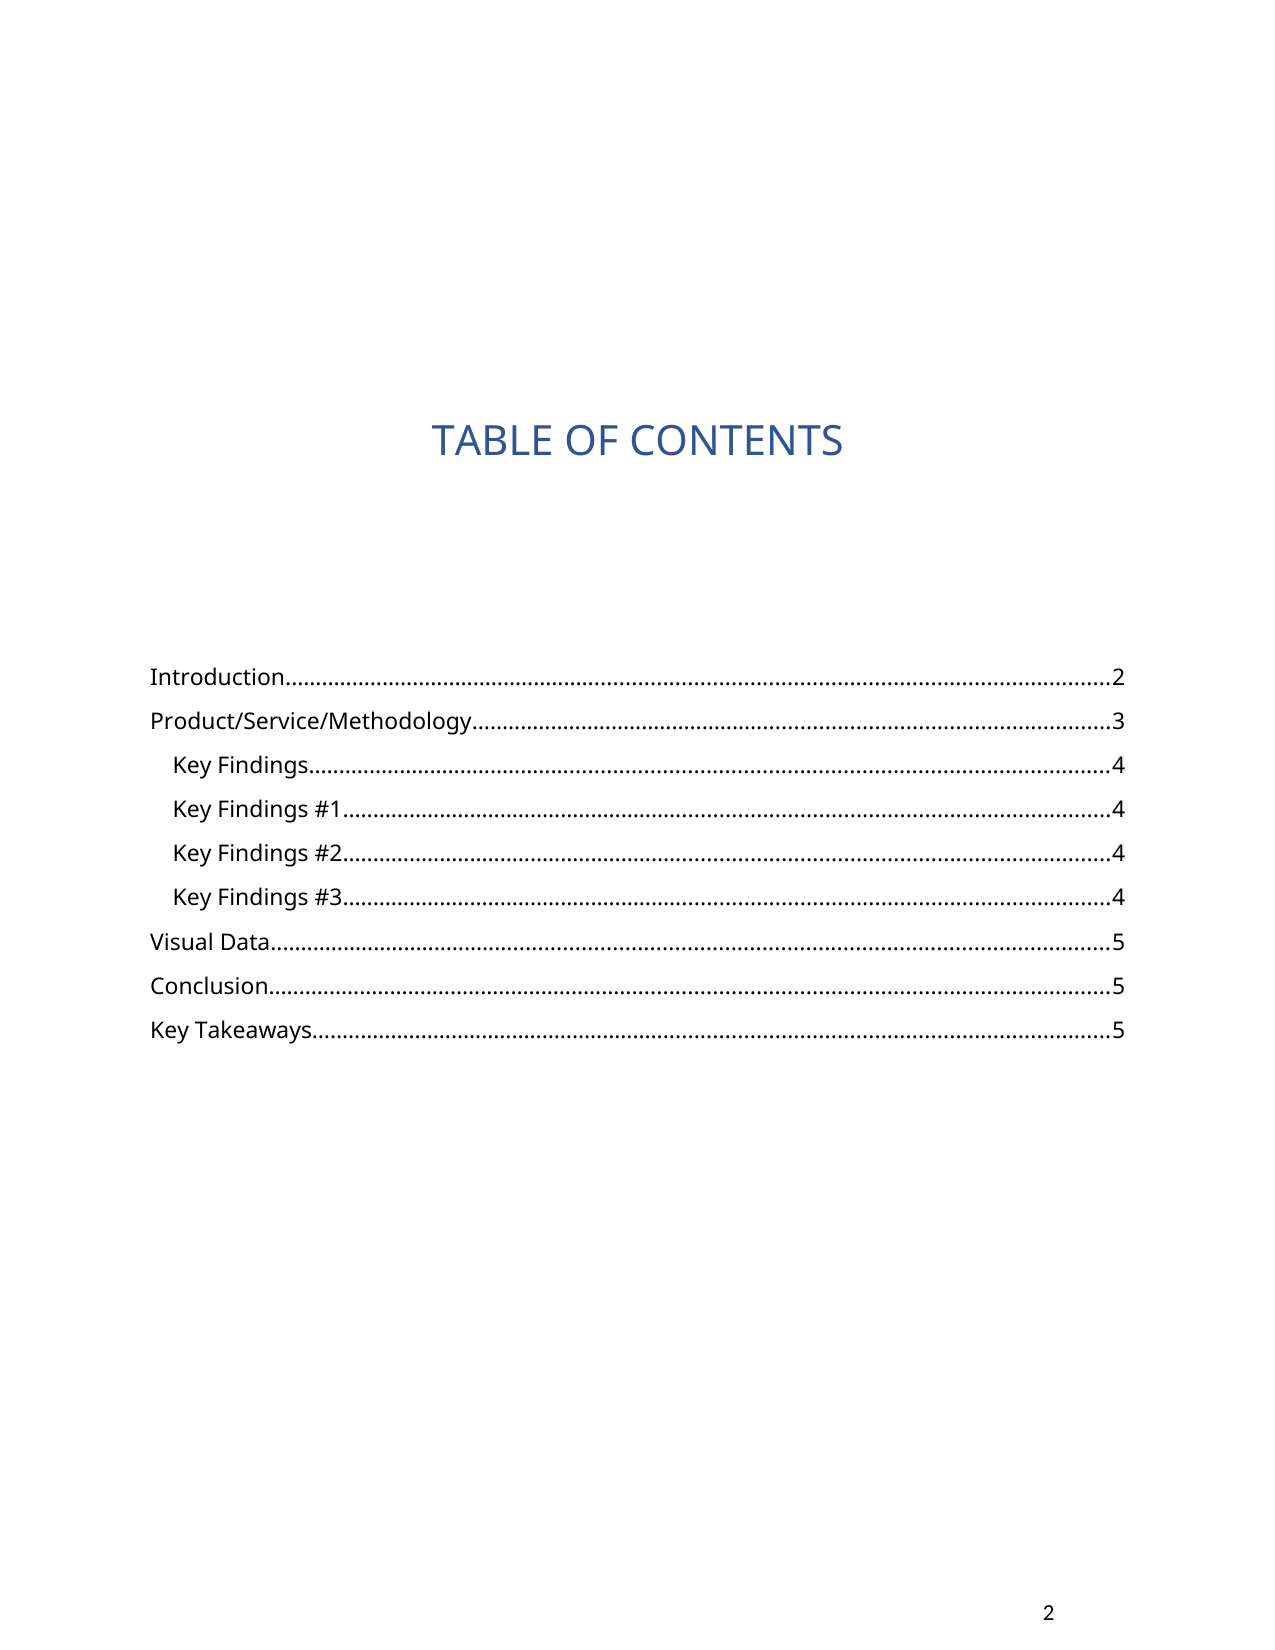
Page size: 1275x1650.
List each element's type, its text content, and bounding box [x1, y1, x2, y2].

text Product/Service/Methodology 3 [150, 704, 1125, 736]
text Conclusion 5 [150, 969, 1125, 1001]
subtitle TABLE OF CONTENTS [150, 410, 1125, 467]
text Introduction 2 [150, 660, 1125, 692]
text Key Findings 4 [172, 749, 1125, 780]
text Key Takeaways 5 [150, 1014, 1125, 1045]
text Visual Data 5 [150, 925, 1125, 957]
text Key Findings #3 4 [172, 881, 1125, 912]
text Key Findings #2 4 [172, 837, 1125, 868]
text Key Findings #1 4 [172, 793, 1125, 824]
